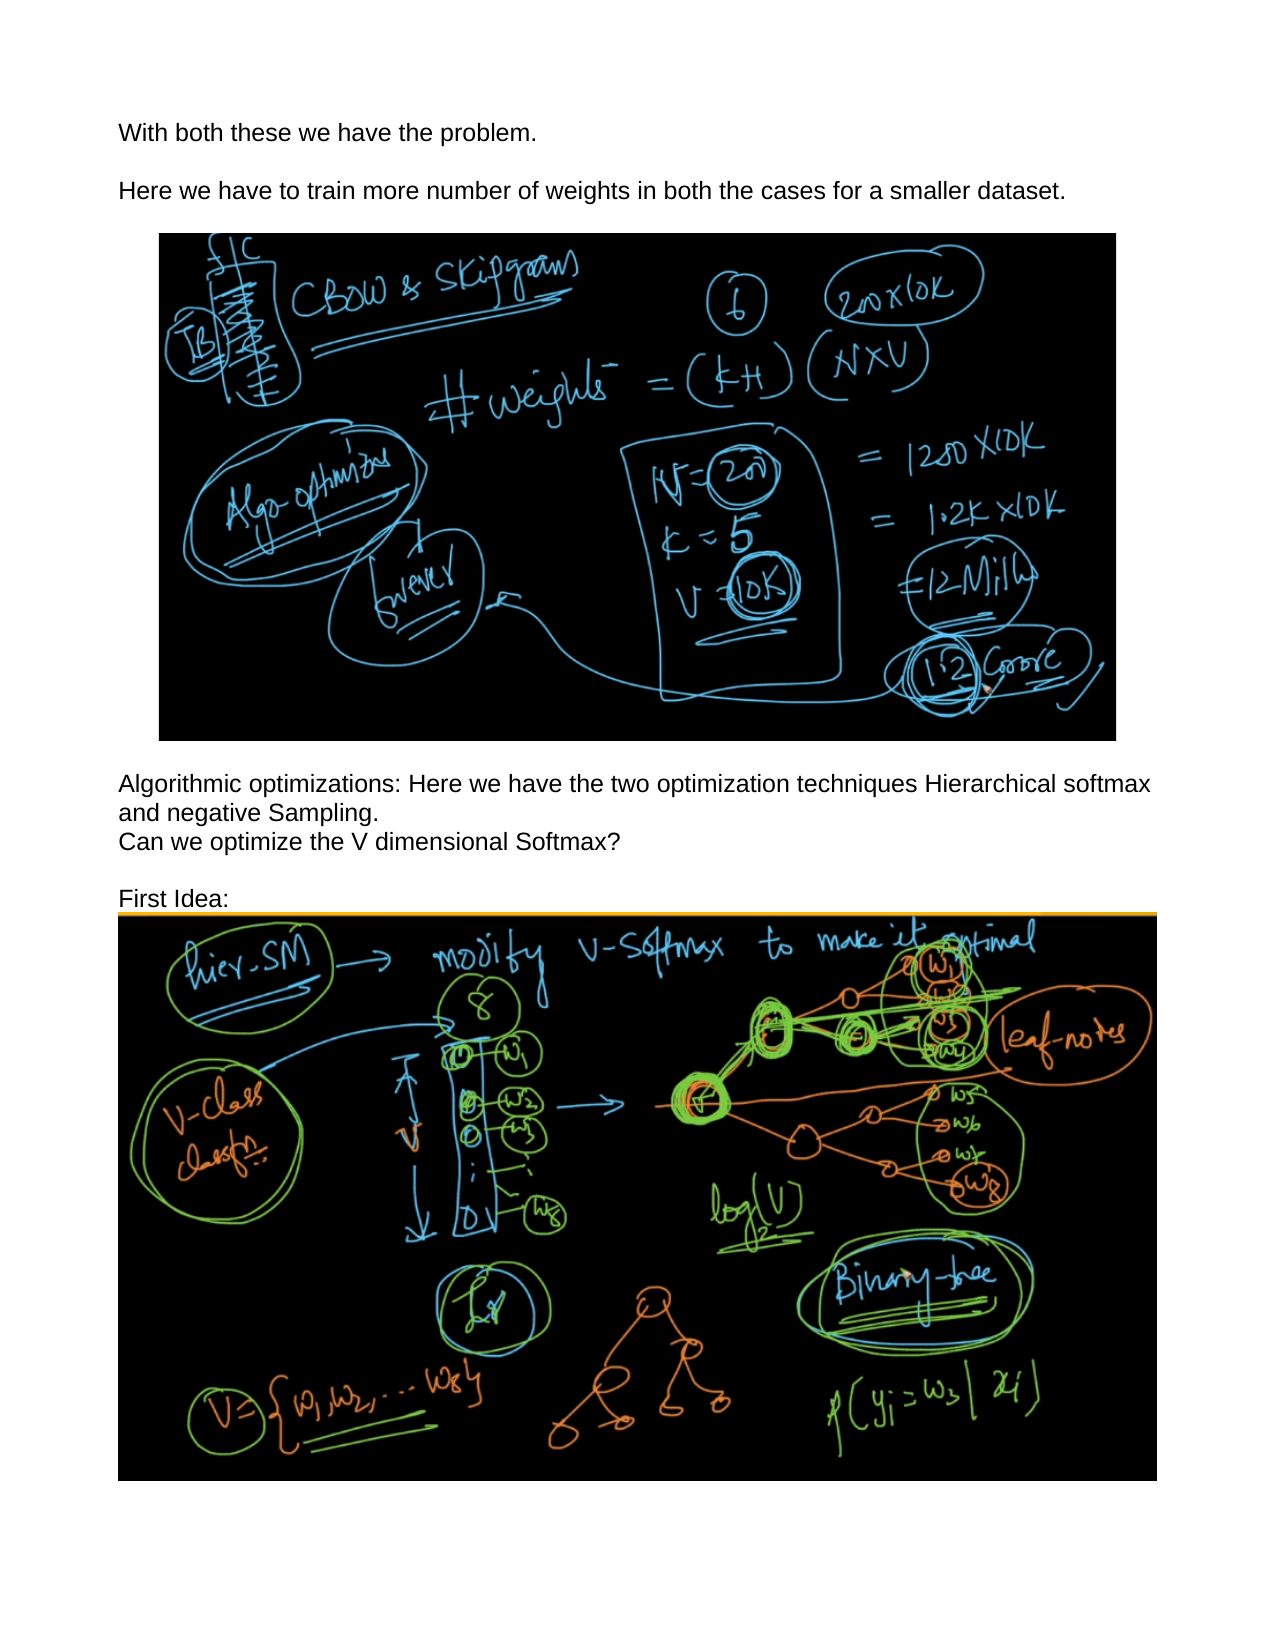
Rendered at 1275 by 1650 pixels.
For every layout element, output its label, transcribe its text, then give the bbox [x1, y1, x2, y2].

text Here we have to train more number of weights in both the cases for a smaller dataset. [118, 176, 1157, 204]
text With both these we have the problem. [118, 118, 1157, 147]
picture [118, 912, 1157, 1481]
text Algorithmic optimizations: Here we have the two optimization techniques Hierarchical softmax and negative Sampling. [118, 769, 1157, 827]
text First Idea: [118, 884, 1157, 912]
text Can we optimize the V dimensional Softmax? [118, 827, 1157, 855]
picture [158, 233, 1117, 741]
